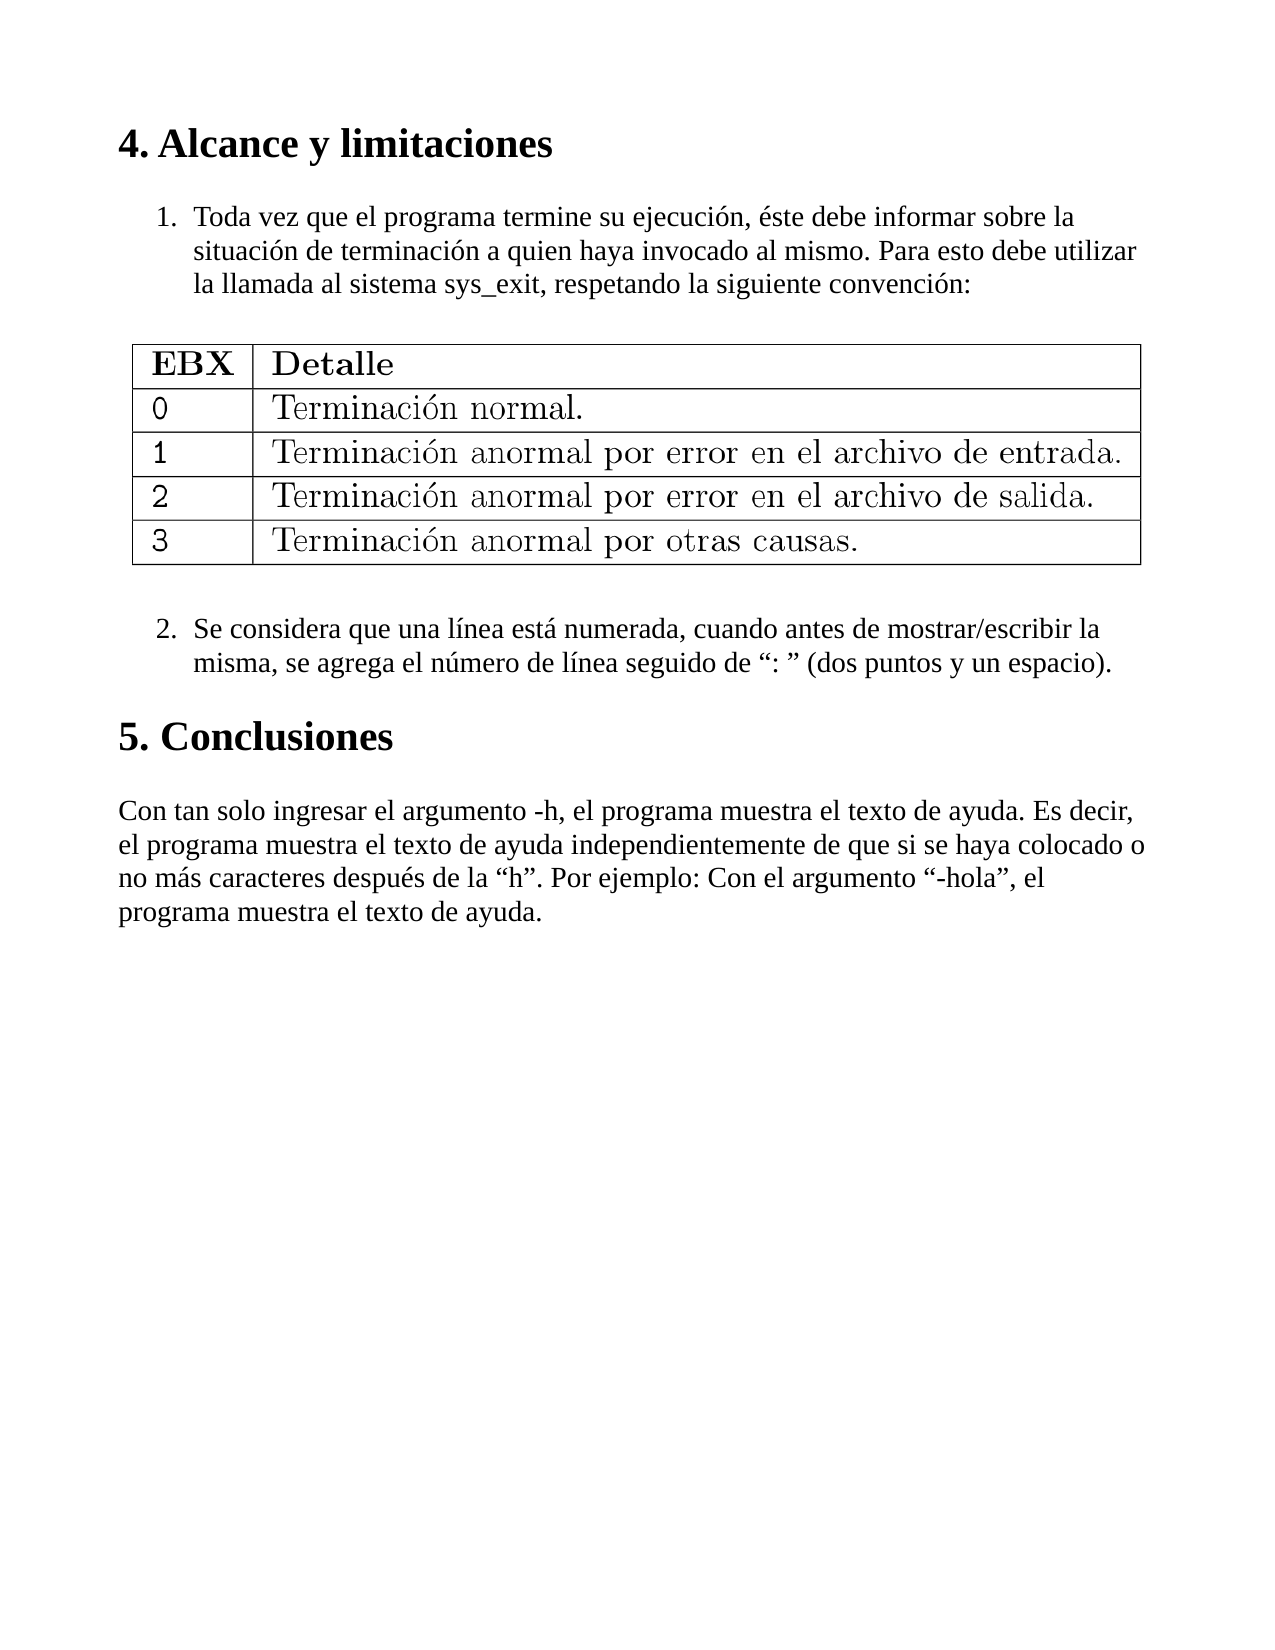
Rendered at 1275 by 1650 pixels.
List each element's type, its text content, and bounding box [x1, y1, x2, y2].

list Se considera que una línea está numerada, cuando antes de mostrar/escribir la misma, se agrega el número de línea seguido de “: ” (dos puntos y un espacio). [156, 611, 1157, 678]
text Con tan solo ingresar el argumento -h, el programa muestra el texto de ayuda. Es decir, el programa muestra el texto de ayuda independientemente de que si se haya colocado o no más caracteres después de la “h”. Por ejemplo: Con el argumento “-hola”, el programa muestra el texto de ayuda. [118, 793, 1157, 927]
picture [118, 333, 1157, 578]
list Toda vez que el programa termine su ejecución, éste debe informar sobre la situación de terminación a quien haya invocado al mismo. Para esto debe utilizar la llamada al sistema sys_exit, respetando la siguiente convención: [156, 199, 1157, 300]
text 5. Conclusiones [118, 712, 1157, 760]
text 4. Alcance y limitaciones [118, 118, 1157, 166]
